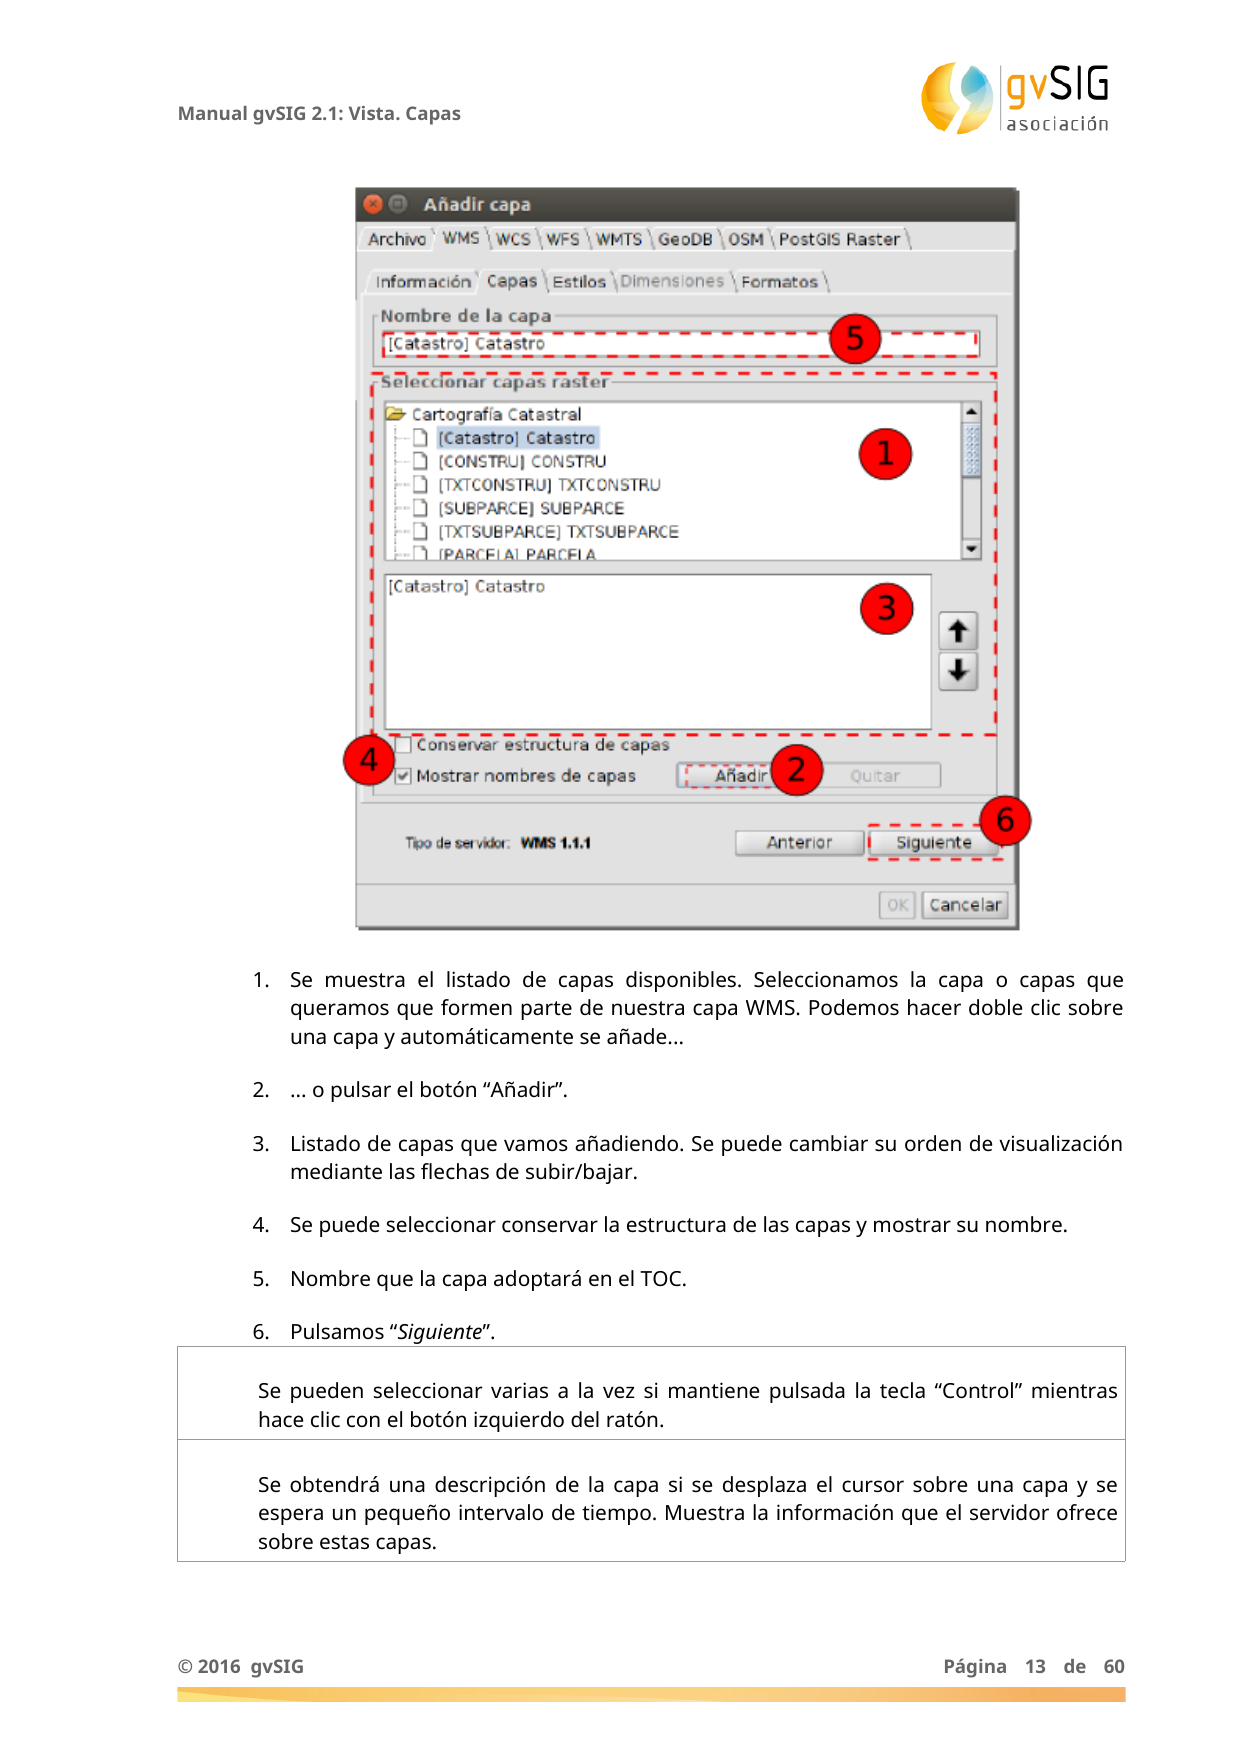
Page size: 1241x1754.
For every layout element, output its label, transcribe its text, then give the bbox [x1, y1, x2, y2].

list Se muestra el listado de capas disponibles. Seleccionamos la capa o capas que queramos que formen parte de nuestra capa WMS. Podemos hacer doble clic sobre una capa y automáticamente se añade... [252, 965, 1125, 1050]
picture [177, 1687, 1126, 1702]
picture [902, 47, 1122, 148]
table_cell Se obtendrá una descripción de la capa si se desplaza el cursor sobre una capa y se espera un pequeño intervalo de tiempo. Muestra la información que el servidor ofrece sobre estas capas. [178, 1440, 1125, 1561]
table_header Se pueden seleccionar varias a la vez si mantiene pulsada la tecla “Control” mientras hace clic con el botón izquierdo del ratón. [178, 1347, 1125, 1439]
picture [340, 183, 1037, 940]
list Pulsamos “Siguiente”. [252, 1317, 1125, 1346]
list Se puede seleccionar conservar la estructura de las capas y mostrar su nombre. [252, 1211, 1125, 1239]
list Listado de capas que vamos añadiendo. Se puede cambiar su orden de visualización mediante las flechas de subir/bajar. [252, 1129, 1125, 1186]
list Nombre que la capa adoptará en el TOC. [252, 1264, 1125, 1292]
list ... o pulsar el botón “Añadir”. [252, 1075, 1125, 1104]
